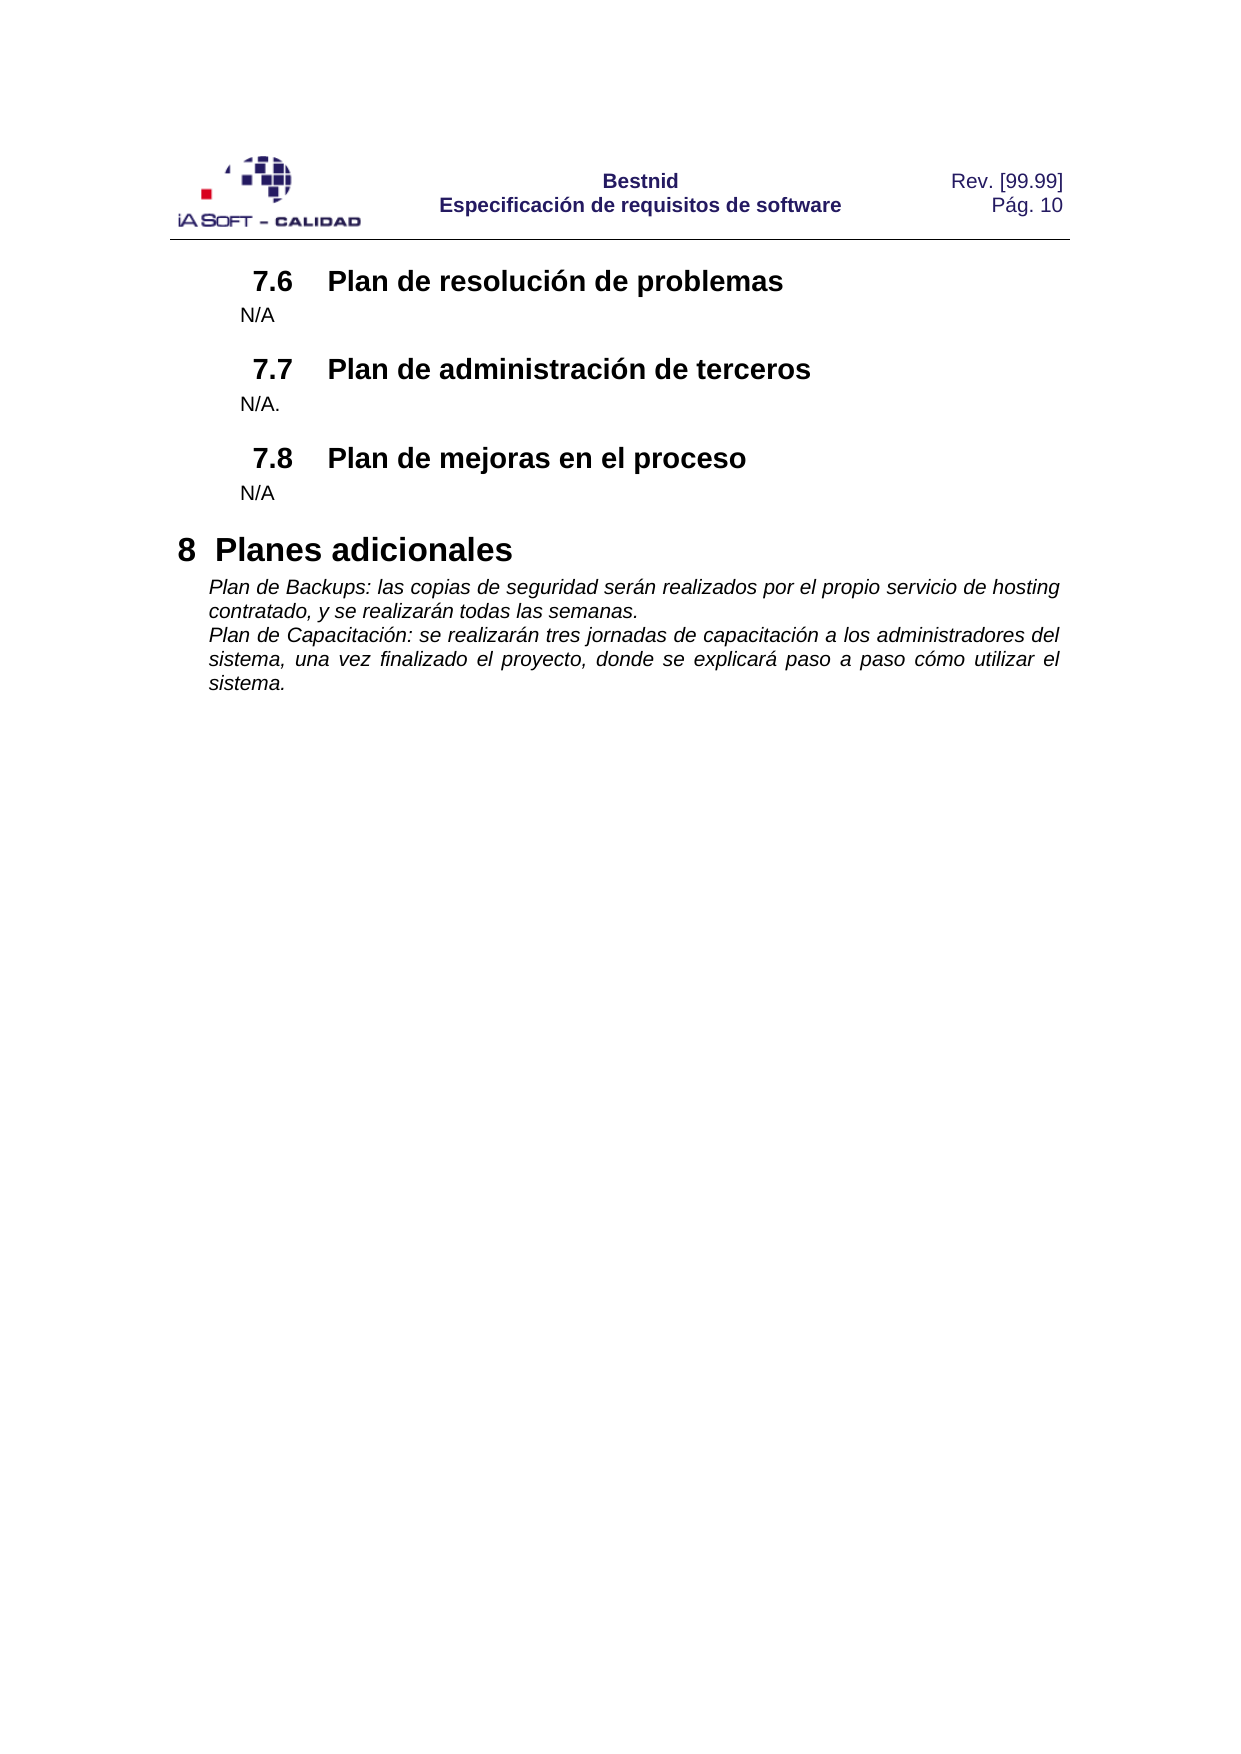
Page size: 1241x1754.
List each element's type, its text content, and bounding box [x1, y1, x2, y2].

subtitle Planes adicionales [177, 530, 1063, 568]
subtitle Plan de mejoras en el proceso [252, 441, 1063, 474]
subtitle Plan de resolución de problemas [252, 263, 1063, 297]
text Plan de Capacitación: se realizarán tres jornadas de capacitación a los administradores del sistema, una vez finalizado el proyecto, donde se explicará paso a paso cómo utilizar el sistema. [208, 622, 1063, 694]
text N/A. [240, 392, 1063, 416]
subtitle Plan de administración de terceros [252, 352, 1063, 386]
text N/A [240, 303, 1063, 327]
text N/A [240, 481, 1063, 505]
picture [178, 156, 364, 230]
text Plan de Backups: las copias de seguridad serán realizados por el propio servicio de hosting contratado, y se realizarán todas las semanas. [208, 574, 1063, 622]
